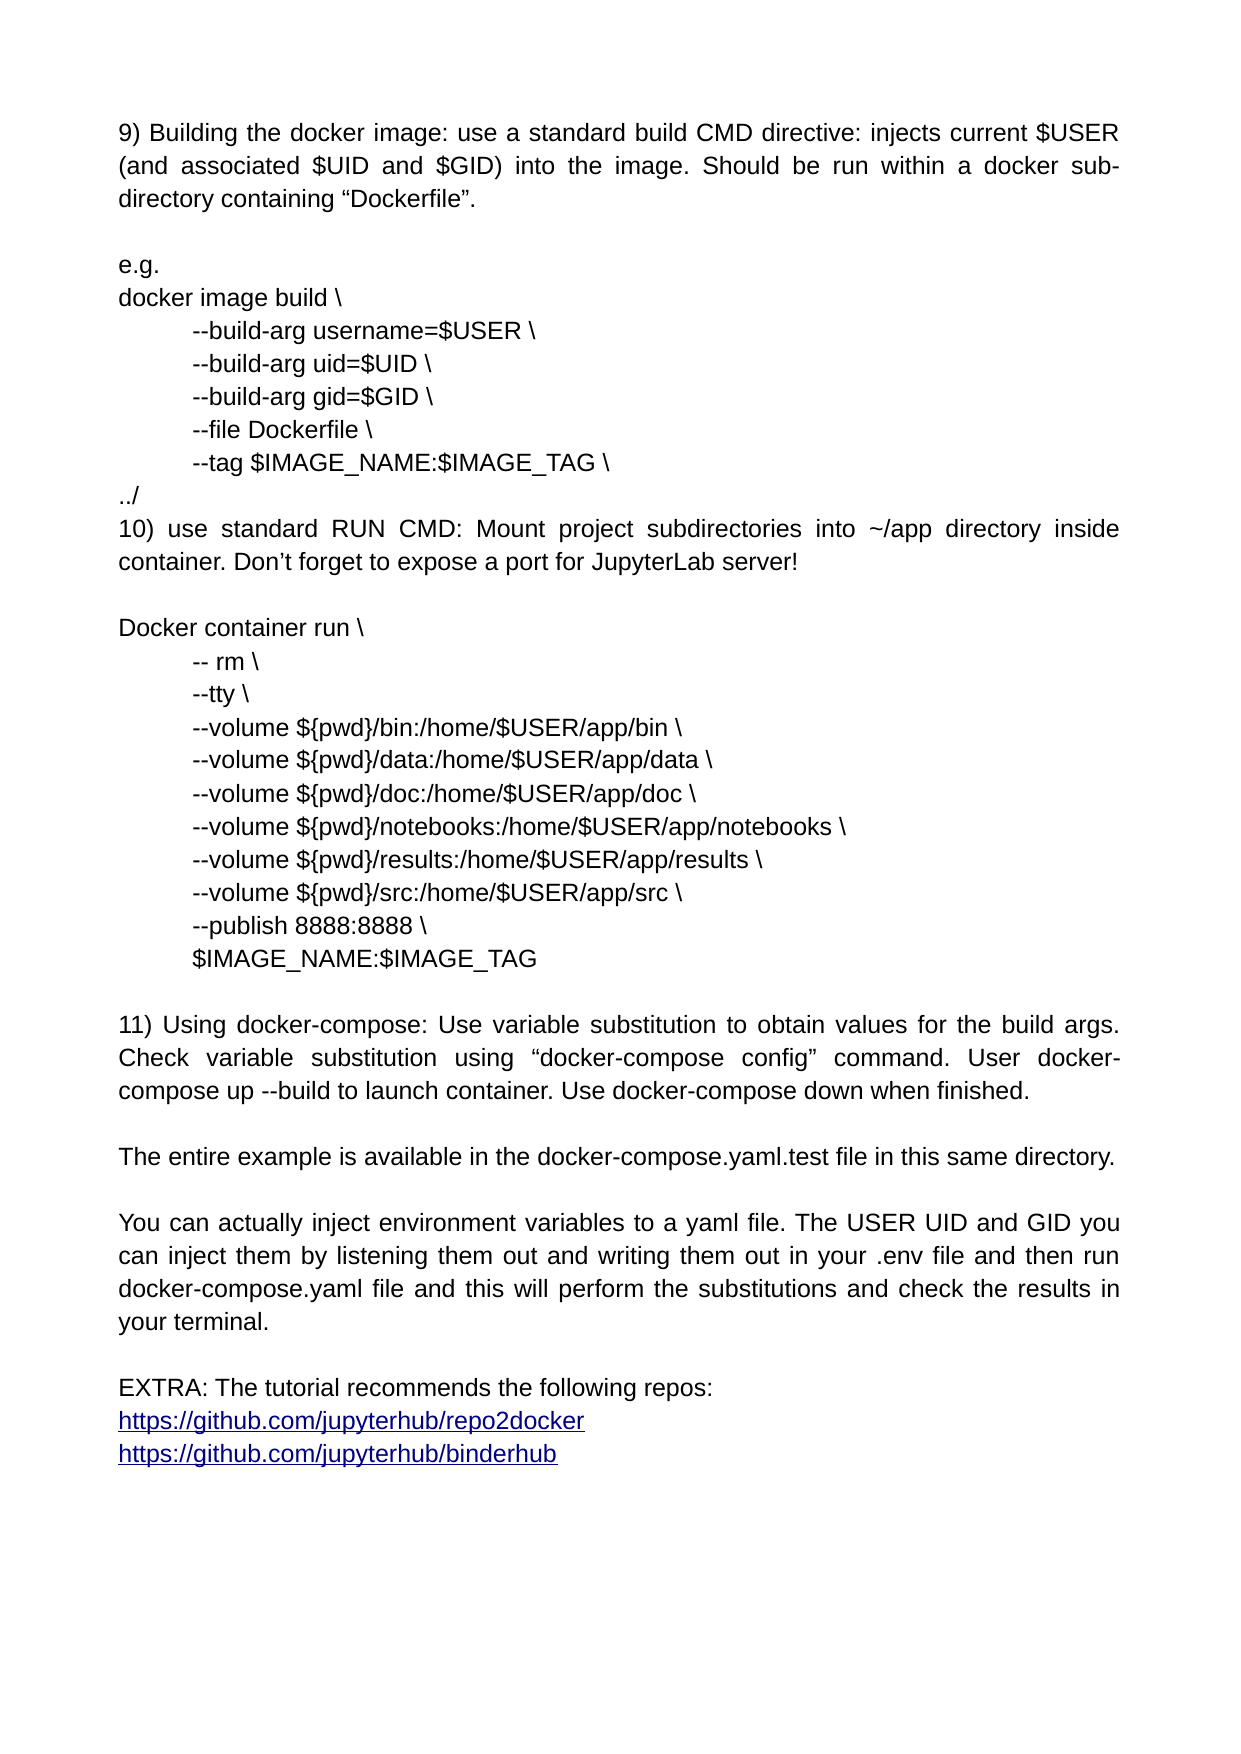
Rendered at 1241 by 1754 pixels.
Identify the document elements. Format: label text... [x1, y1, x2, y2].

text --file Dockerfile \ [118, 415, 1122, 444]
text docker image build \ [118, 283, 1122, 312]
text --volume ${pwd}/results:/home/$USER/app/results \ [118, 844, 1122, 873]
text $IMAGE_NAME:$IMAGE_TAG [118, 944, 1122, 972]
text ../ [118, 481, 1122, 510]
text EXTRA: The tutorial recommends the following repos: [118, 1373, 1122, 1402]
text --tag $IMAGE_NAME:$IMAGE_TAG \ [118, 448, 1122, 477]
text e.g. [118, 250, 1122, 279]
text --volume ${pwd}/data:/home/$USER/app/data \ [118, 746, 1122, 774]
text --volume ${pwd}/notebooks:/home/$USER/app/notebooks \ [118, 812, 1122, 840]
text The entire example is available in the docker-compose.yaml.test file in this same directory. [118, 1142, 1122, 1171]
text 9) Building the docker image: use a standard build CMD directive: injects current $USER (and associated $UID and $GID) into the image. Should be run within a docker sub-directory containing “Dockerfile”. [118, 118, 1122, 213]
text --tty \ [118, 679, 1122, 708]
text --publish 8888:8888 \ [118, 911, 1122, 939]
text --volume ${pwd}/bin:/home/$USER/app/bin \ [118, 712, 1122, 741]
text --build-arg gid=$GID \ [118, 382, 1122, 411]
text https://github.com/jupyterhub/repo2docker [118, 1406, 1122, 1435]
text Docker container run \ [118, 613, 1122, 642]
text 10) use standard RUN CMD: Mount project subdirectories into ~/app directory inside container. Don’t forget to expose a port for JupyterLab server! [118, 514, 1122, 576]
text --volume ${pwd}/doc:/home/$USER/app/doc \ [118, 778, 1122, 807]
text --volume ${pwd}/src:/home/$USER/app/src \ [118, 878, 1122, 906]
text --build-arg username=$USER \ [118, 316, 1122, 345]
text --build-arg uid=$UID \ [118, 349, 1122, 378]
text https://github.com/jupyterhub/binderhub [118, 1439, 1122, 1468]
text 11) Using docker-compose: Use variable substitution to obtain values for the build args. Check variable substitution using “docker-compose config” command. User docker-compose up --build to launch container. Use docker-compose down when finished. [118, 1010, 1122, 1104]
text You can actually inject environment variables to a yaml file. The USER UID and GID you can inject them by listening them out and writing them out in your .env file and then run docker-compose.yaml file and this will perform the substitutions and check the results in your terminal. [118, 1208, 1122, 1336]
text -- rm \ [118, 646, 1122, 675]
